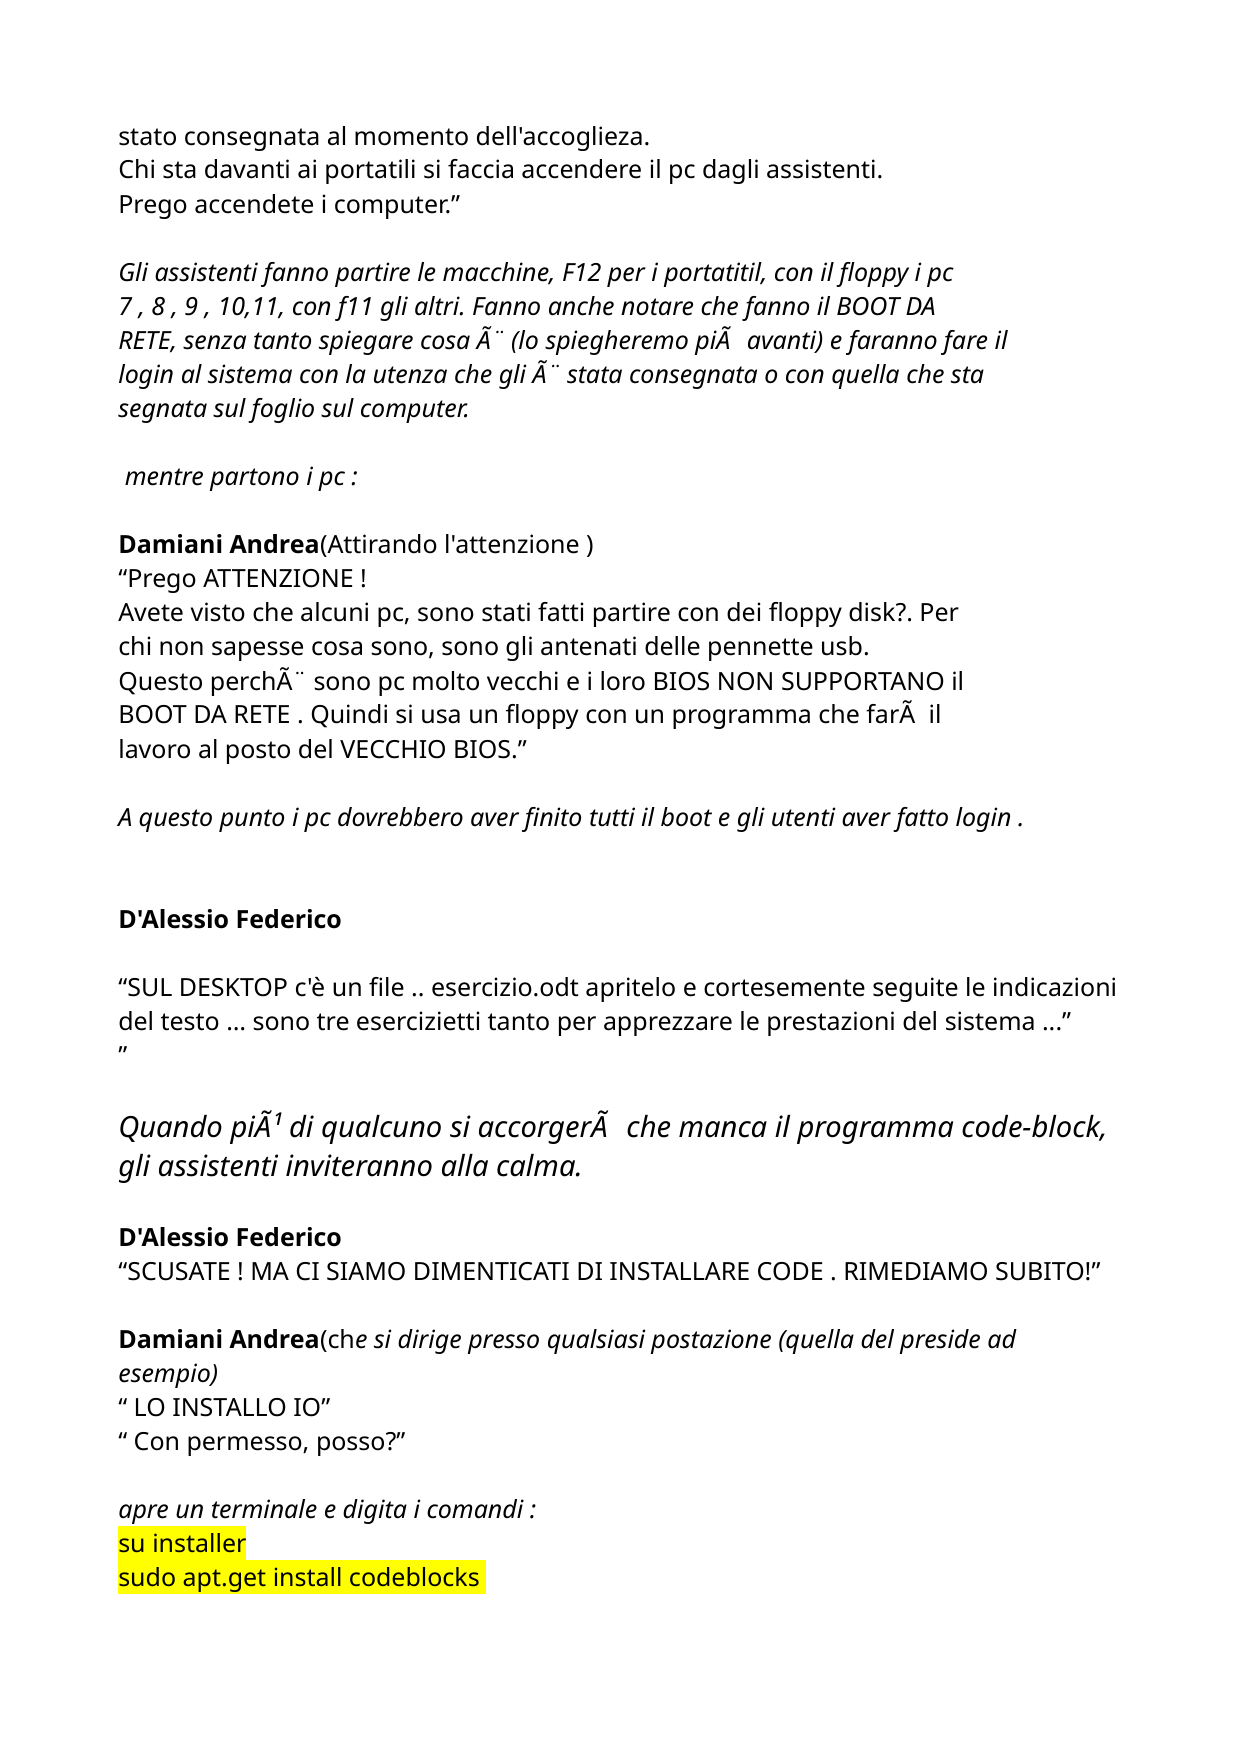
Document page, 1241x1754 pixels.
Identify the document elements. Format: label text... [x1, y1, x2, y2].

text sudo apt.get install codeblocks [118, 1560, 1122, 1594]
text mentre partono i pc : [118, 459, 1122, 493]
text “ LO INSTALLO IO” [118, 1390, 1122, 1424]
text Damiani Andrea(Attirando l'attenzione ) [118, 527, 1122, 561]
text Prego accendete i computer.” [118, 186, 1122, 220]
text segnata sul foglio sul computer. [118, 391, 1122, 425]
text “Prego ATTENZIONE ! [118, 561, 1122, 595]
text “SUL DESKTOP c'è un file .. esercizio.odt apritelo e cortesemente seguite le indicazioni del testo … sono tre esercizietti tanto per apprezzare le prestazioni del sistema ...” [118, 970, 1122, 1038]
text BOOT DA RETE . Quindi si usa un floppy con un programma che farÃ il [118, 697, 1122, 731]
text “SCUSATE ! MA CI SIAMO DIMENTICATI DI INSTALLARE CODE . RIMEDIAMO SUBITO!” [118, 1253, 1122, 1287]
text Chi sta davanti ai portatili si faccia accendere il pc dagli assistenti. [118, 152, 1122, 186]
text stato consegnata al momento dell'accoglieza. [118, 118, 1122, 152]
text D'Alessio Federico [118, 1219, 1122, 1253]
text 7 , 8 , 9 , 10,11, con f11 gli altri. Fanno anche notare che fanno il BOOT DA [118, 288, 1122, 322]
text ” [118, 1038, 1122, 1072]
text su installer [118, 1526, 1122, 1560]
text Questo perchÃ¨ sono pc molto vecchi e i loro BIOS NON SUPPORTANO il [118, 663, 1122, 697]
text D'Alessio Federico [118, 902, 1122, 936]
text chi non sapesse cosa sono, sono gli antenati delle pennette usb. [118, 629, 1122, 663]
text login al sistema con la utenza che gli Ã¨ stata consegnata o con quella che sta [118, 357, 1122, 391]
text Gli assistenti fanno partire le macchine, F12 per i portatitil, con il floppy i pc [118, 254, 1122, 288]
text Quando piÃ¹ di qualcuno si accorgerÃ che manca il programma code-block, gli assistenti inviteranno alla calma. [118, 1106, 1122, 1185]
text A questo punto i pc dovrebbero aver finito tutti il boot e gli utenti aver fatto login . [118, 799, 1122, 833]
text “ Con permesso, posso?” [118, 1424, 1122, 1458]
text RETE, senza tanto spiegare cosa Ã¨ (lo spiegheremo piÃ avanti) e faranno fare il [118, 322, 1122, 357]
text Avete visto che alcuni pc, sono stati fatti partire con dei floppy disk?. Per [118, 595, 1122, 629]
text apre un terminale e digita i comandi : [118, 1492, 1122, 1526]
text lavoro al posto del VECCHIO BIOS.” [118, 731, 1122, 765]
text Damiani Andrea(che si dirige presso qualsiasi postazione (quella del preside ad esempio) [118, 1322, 1122, 1390]
